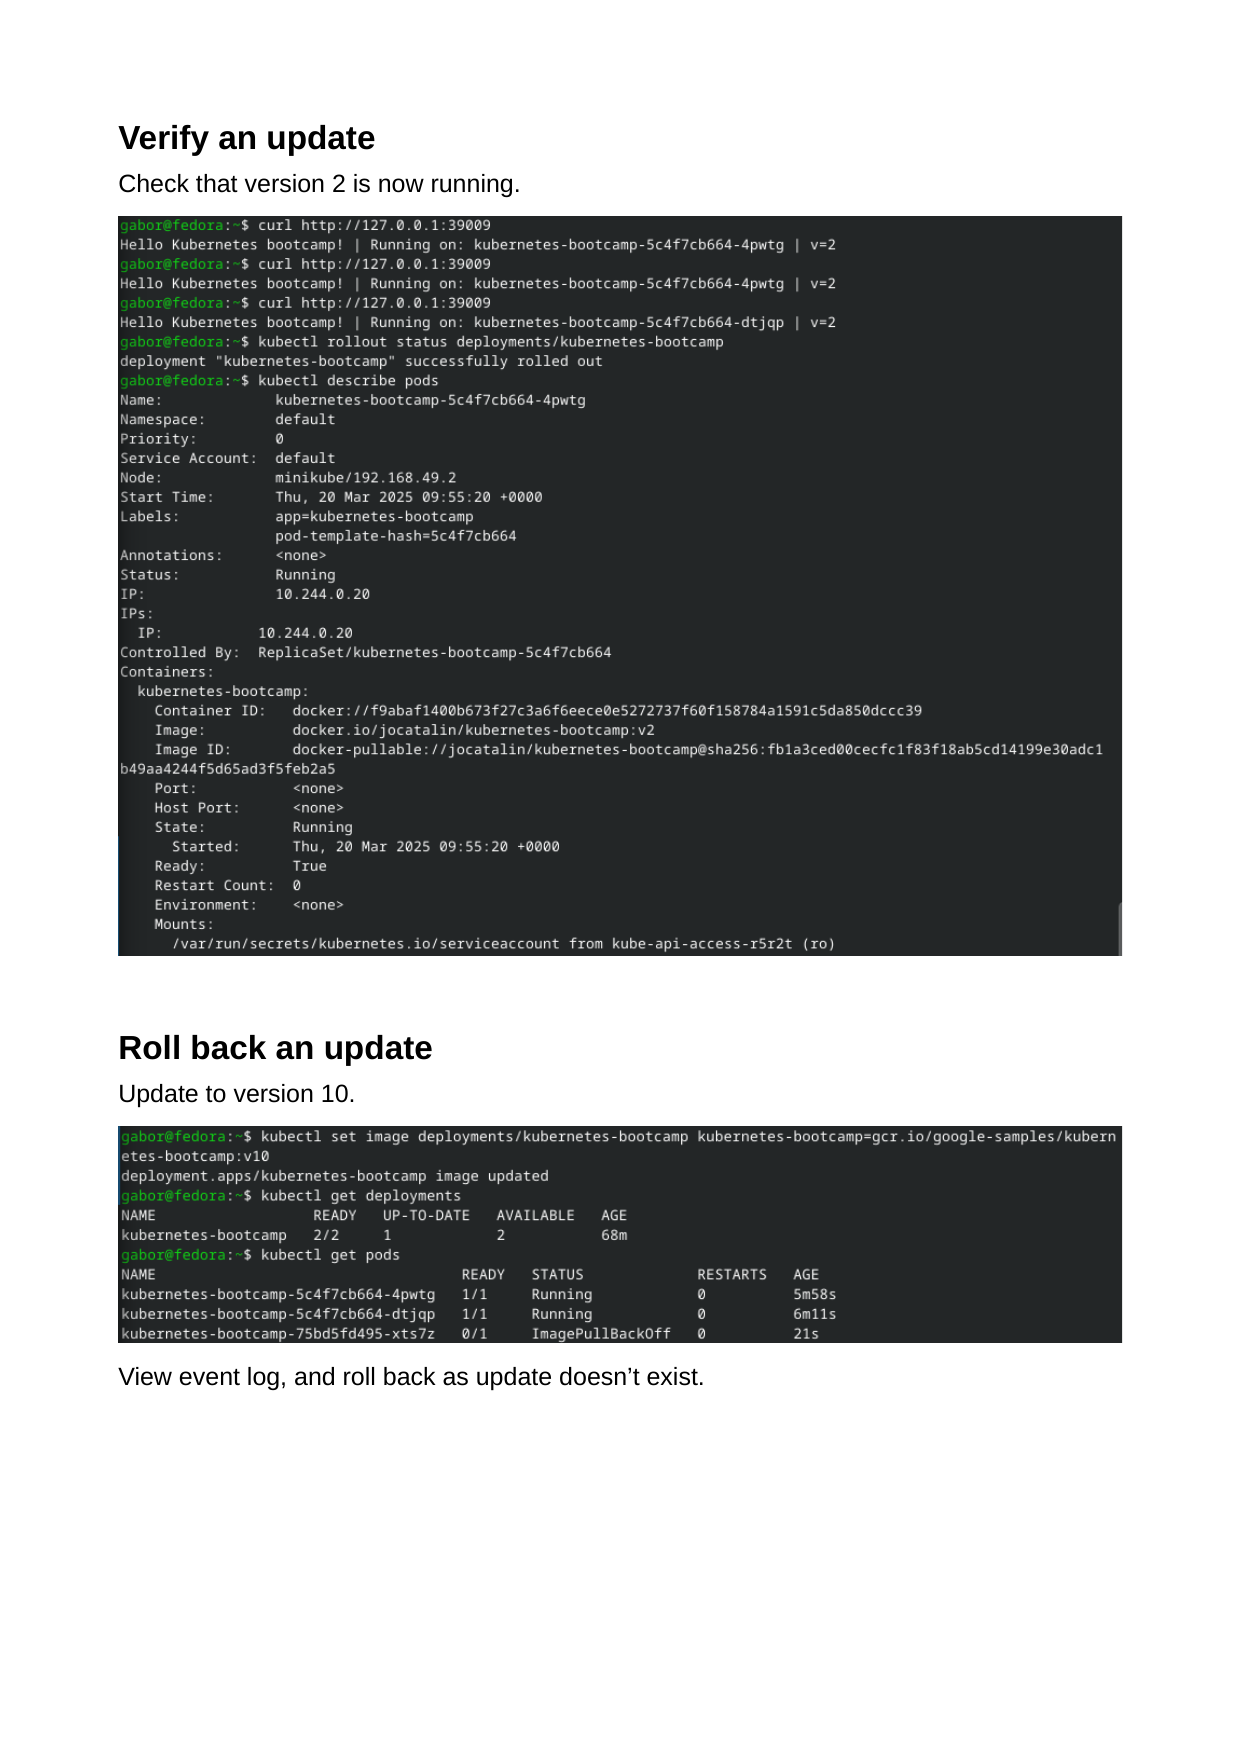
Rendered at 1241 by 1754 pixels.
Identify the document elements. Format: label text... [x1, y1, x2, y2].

picture [118, 1126, 1123, 1343]
text Check that version 2 is now running. [118, 169, 1122, 198]
text View event log, and roll back as update doesn’t exist. [118, 1362, 1122, 1390]
subtitle Verify an update [118, 118, 1122, 157]
text Update to version 10. [118, 1079, 1122, 1108]
subtitle Roll back an update [118, 1028, 1122, 1067]
picture [118, 216, 1123, 956]
